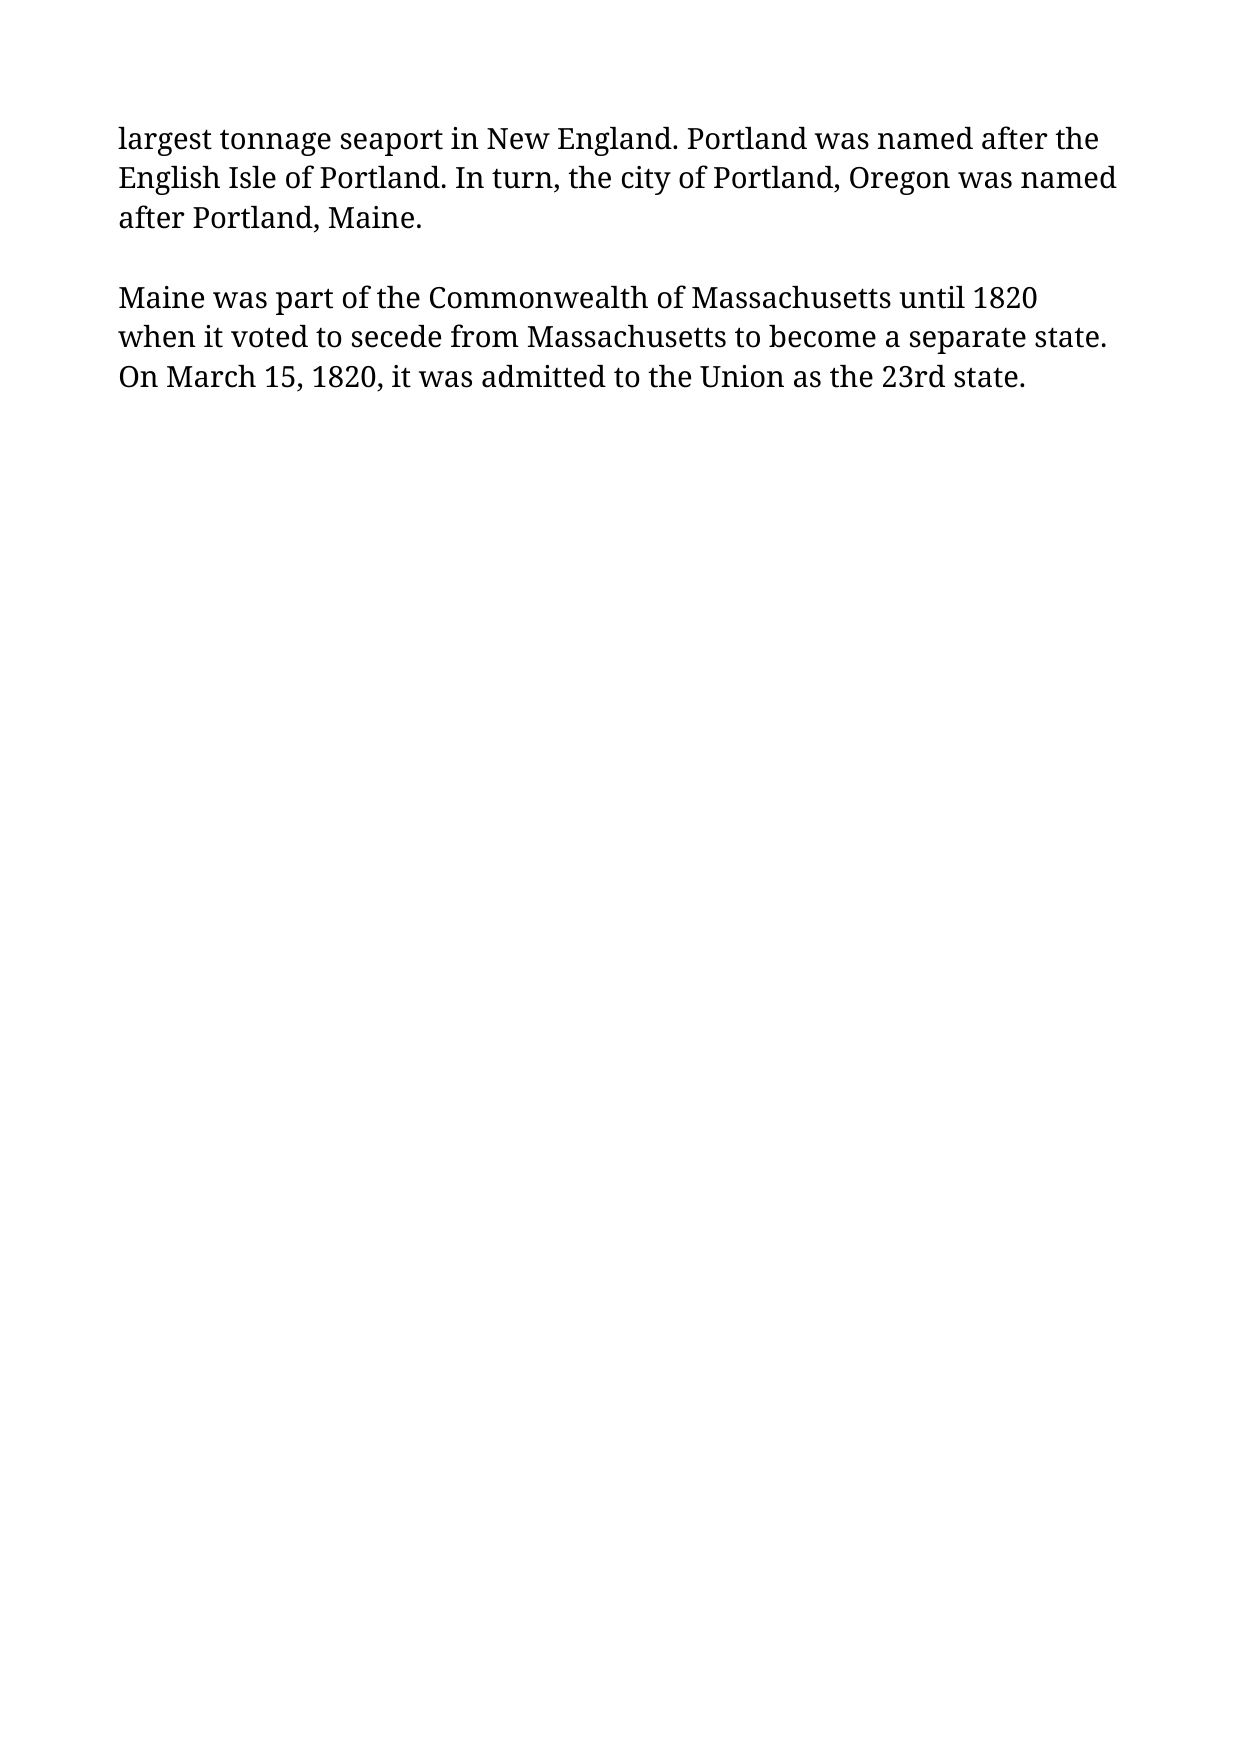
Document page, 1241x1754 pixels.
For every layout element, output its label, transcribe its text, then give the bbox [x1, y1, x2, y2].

text largest tonnage seaport in New England. Portland was named after the English Isle of Portland. In turn, the city of Portland, Oregon was named after Portland, Maine. [118, 118, 1122, 237]
text Maine was part of the Commonwealth of Massachusetts until 1820 when it voted to secede from Massachusetts to become a separate state. On March 15, 1820, it was admitted to the Union as the 23rd state. [118, 277, 1122, 396]
